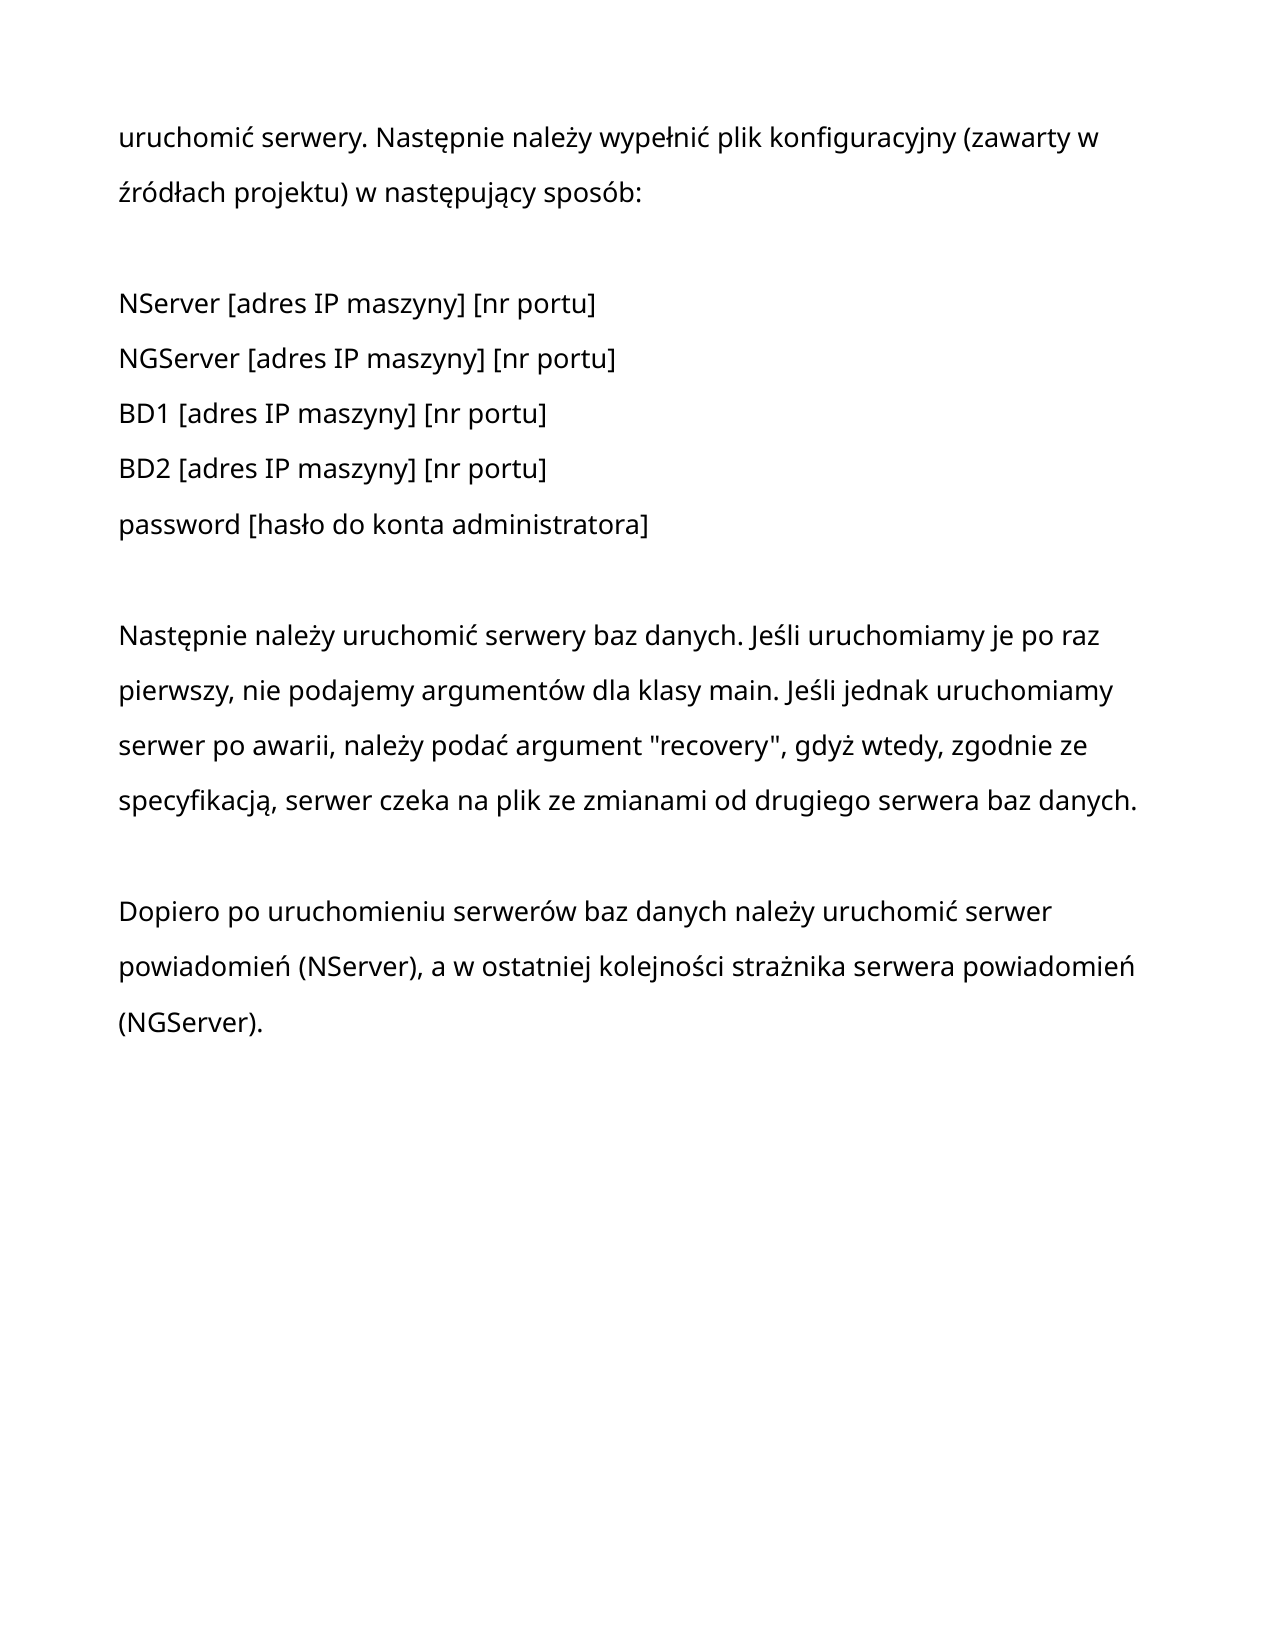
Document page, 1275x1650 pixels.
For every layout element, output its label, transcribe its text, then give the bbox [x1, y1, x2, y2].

text Dopiero po uruchomieniu serwerów baz danych należy uruchomić serwer powiadomień (NServer), a w ostatniej kolejności strażnika serwera powiadomień (NGServer). [118, 892, 1157, 1040]
text Następnie należy uruchomić serwery baz danych. Jeśli uruchomiamy je po raz pierwszy, nie podajemy argumentów dla klasy main. Jeśli jednak uruchomiamy serwer po awarii, należy podać argument "recovery", gdyż wtedy, zgodnie ze specyfikacją, serwer czeka na plik ze zmianami od drugiego serwera baz danych. [118, 616, 1157, 819]
text password [hasło do konta administratora] [118, 505, 1157, 542]
text BD1 [adres IP maszyny] [nr portu] [118, 395, 1157, 432]
text NServer [adres IP maszyny] [nr portu] [118, 284, 1157, 321]
text BD2 [adres IP maszyny] [nr portu] [118, 450, 1157, 487]
text NGServer [adres IP maszyny] [nr portu] [118, 339, 1157, 376]
text uruchomić serwery. Następnie należy wypełnić plik konfiguracyjny (zawarty w źródłach projektu) w następujący sposób: [118, 118, 1157, 210]
